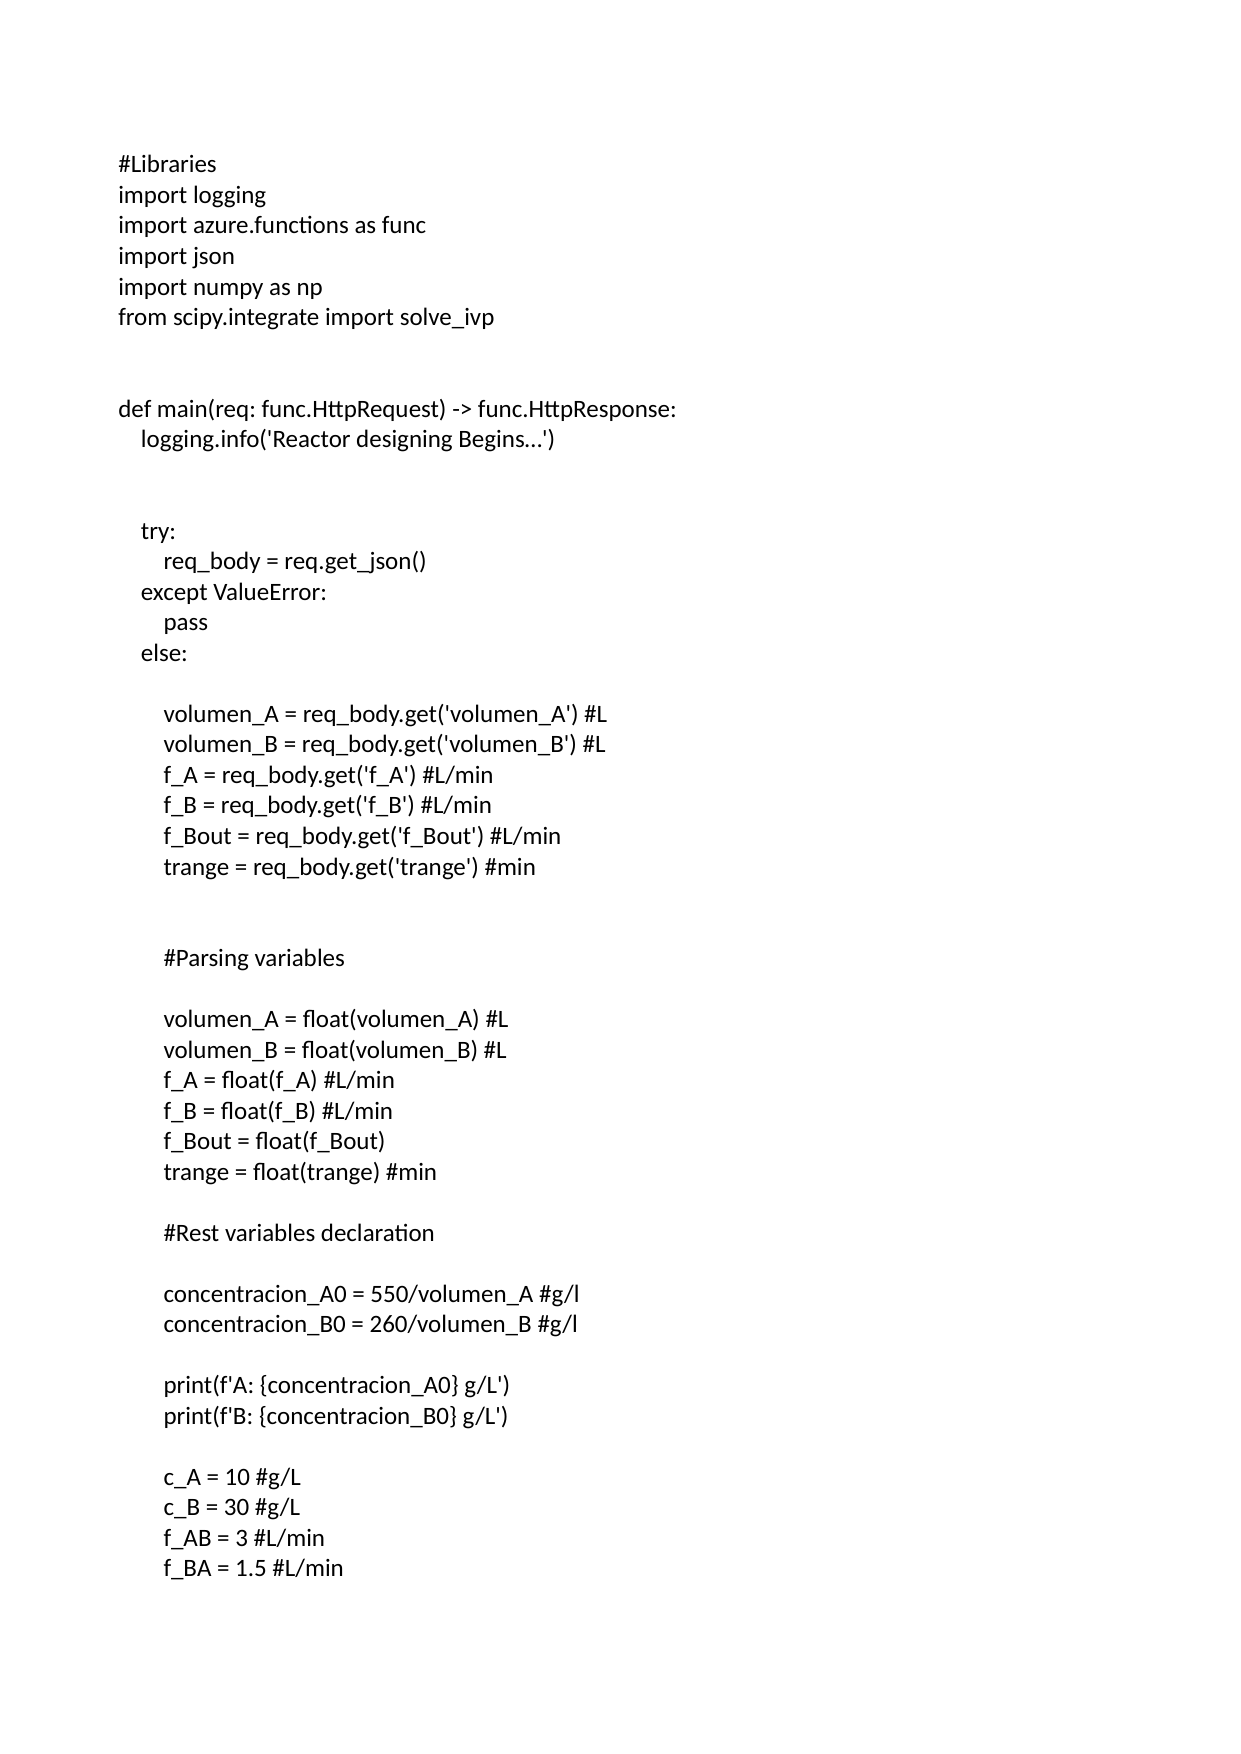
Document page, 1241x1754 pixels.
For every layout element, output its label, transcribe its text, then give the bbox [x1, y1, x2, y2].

text concentracion_B0 = 260/volumen_B #g/l [118, 1308, 1122, 1339]
text f_Bout = float(f_Bout) [118, 1125, 1122, 1156]
text import numpy as np [118, 271, 1122, 301]
text c_A = 10 #g/L [118, 1461, 1122, 1492]
text c_B = 30 #g/L [118, 1492, 1122, 1522]
text except ValueError: [118, 576, 1122, 606]
text req_body = req.get_json() [118, 545, 1122, 576]
text #Parsing variables [118, 942, 1122, 973]
text concentracion_A0 = 550/volumen_A #g/l [118, 1278, 1122, 1308]
text f_AB = 3 #L/min [118, 1522, 1122, 1553]
text volumen_A = req_body.get('volumen_A') #L [118, 698, 1122, 728]
text try: [118, 515, 1122, 545]
text #Libraries [118, 149, 1122, 179]
text logging.info('Reactor designing Begins…') [118, 423, 1122, 454]
text import logging [118, 179, 1122, 210]
text def main(req: func.HttpRequest) -> func.HttpResponse: [118, 393, 1122, 423]
text f_BA = 1.5 #L/min [118, 1553, 1122, 1583]
text pass [118, 606, 1122, 637]
text f_A = req_body.get('f_A') #L/min [118, 759, 1122, 789]
text f_Bout = req_body.get('f_Bout') #L/min [118, 820, 1122, 851]
text volumen_A = float(volumen_A) #L [118, 1003, 1122, 1034]
text f_B = req_body.get('f_B') #L/min [118, 789, 1122, 820]
text print(f'B: {concentracion_B0} g/L') [118, 1400, 1122, 1431]
text import json [118, 240, 1122, 271]
text trange = req_body.get('trange') #min [118, 851, 1122, 881]
text f_B = float(f_B) #L/min [118, 1095, 1122, 1125]
text volumen_B = req_body.get('volumen_B') #L [118, 728, 1122, 759]
text from scipy.integrate import solve_ivp [118, 301, 1122, 332]
text else: [118, 637, 1122, 667]
text print(f'A: {concentracion_A0} g/L') [118, 1369, 1122, 1400]
text volumen_B = float(volumen_B) #L [118, 1034, 1122, 1064]
text import azure.functions as func [118, 210, 1122, 240]
text f_A = float(f_A) #L/min [118, 1064, 1122, 1095]
text trange = float(trange) #min [118, 1156, 1122, 1186]
text #Rest variables declaration [118, 1217, 1122, 1247]
